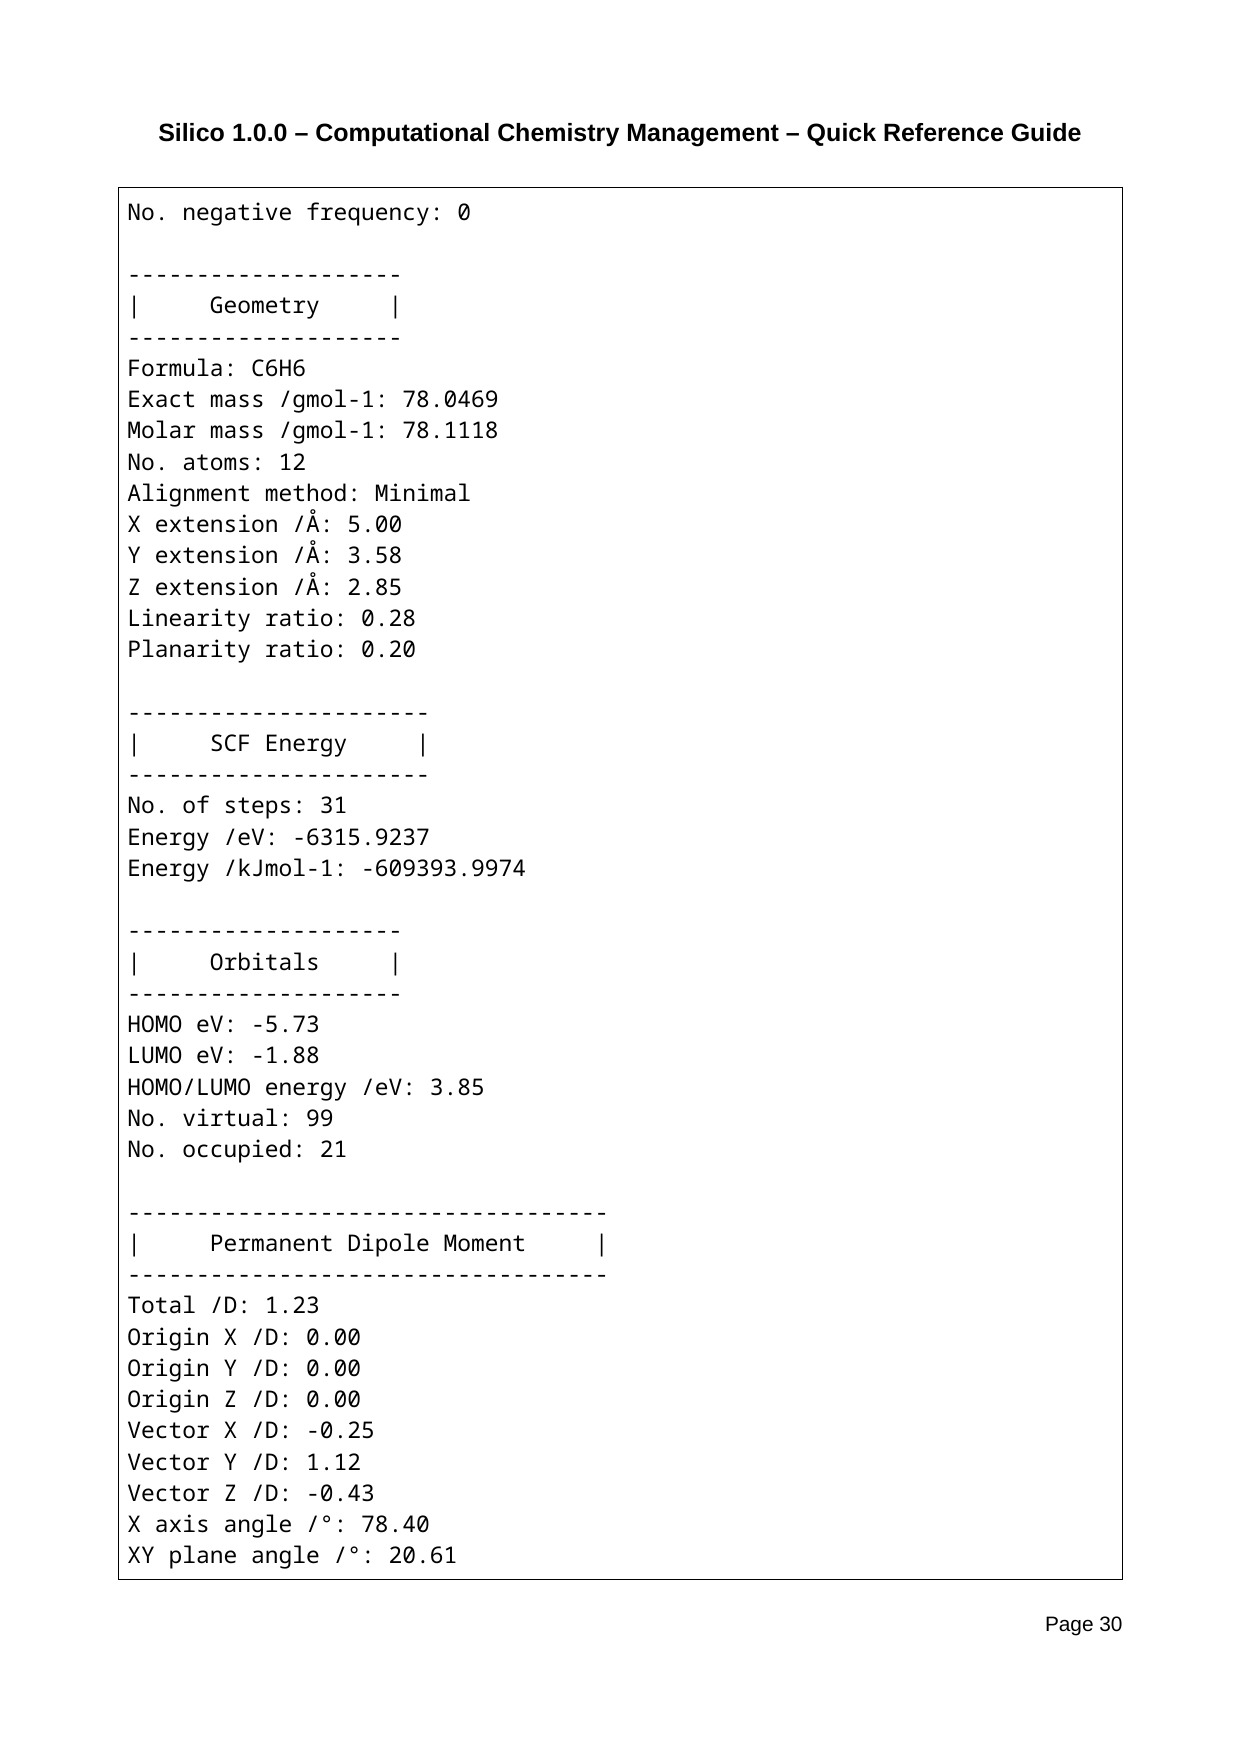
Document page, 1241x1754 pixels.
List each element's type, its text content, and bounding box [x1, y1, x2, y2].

text XY plane angle /°: 20.61 [127, 1539, 1113, 1571]
text ----------------------------------- [127, 1258, 1113, 1289]
text No. occupied: 21 [127, 1133, 1113, 1164]
text LUMO eV: -1.88 [127, 1039, 1113, 1071]
text Origin Z /D: 0.00 [127, 1383, 1113, 1414]
text Y extension /Å: 3.58 [127, 539, 1113, 571]
text No. negative frequency: 0 [127, 196, 1113, 227]
text X axis angle /°: 78.40 [127, 1508, 1113, 1539]
text | Orbitals | [127, 946, 1113, 977]
text HOMO eV: -5.73 [127, 1008, 1113, 1039]
text Alignment method: Minimal [127, 477, 1113, 508]
text Linearity ratio: 0.28 [127, 602, 1113, 633]
text Formula: C6H6 [127, 352, 1113, 383]
text No. virtual: 99 [127, 1102, 1113, 1133]
text No. atoms: 12 [127, 446, 1113, 477]
text | Geometry | [127, 289, 1113, 321]
text ---------------------- [127, 696, 1113, 727]
text Energy /kJmol-1: -609393.9974 [127, 852, 1113, 883]
text | Permanent Dipole Moment | [127, 1227, 1113, 1258]
text Z extension /Å: 2.85 [127, 571, 1113, 602]
text Vector X /D: -0.25 [127, 1414, 1113, 1446]
text HOMO/LUMO energy /eV: 3.85 [127, 1071, 1113, 1102]
text -------------------- [127, 977, 1113, 1008]
text No. of steps: 31 [127, 789, 1113, 821]
text Energy /eV: -6315.9237 [127, 821, 1113, 852]
text Planarity ratio: 0.20 [127, 633, 1113, 664]
text [119, 188, 1122, 1579]
text -------------------- [127, 258, 1113, 289]
text Vector Z /D: -0.43 [127, 1477, 1113, 1508]
text -------------------- [127, 914, 1113, 946]
text X extension /Å: 5.00 [127, 508, 1113, 539]
text ----------------------------------- [127, 1196, 1113, 1227]
text Origin X /D: 0.00 [127, 1321, 1113, 1352]
text Molar mass /gmol-1: 78.1118 [127, 414, 1113, 446]
text -------------------- [127, 321, 1113, 352]
text Total /D: 1.23 [127, 1289, 1113, 1321]
text Origin Y /D: 0.00 [127, 1352, 1113, 1383]
text | SCF Energy | [127, 727, 1113, 758]
text Exact mass /gmol-1: 78.0469 [127, 383, 1113, 414]
text Vector Y /D: 1.12 [127, 1446, 1113, 1477]
text ---------------------- [127, 758, 1113, 789]
